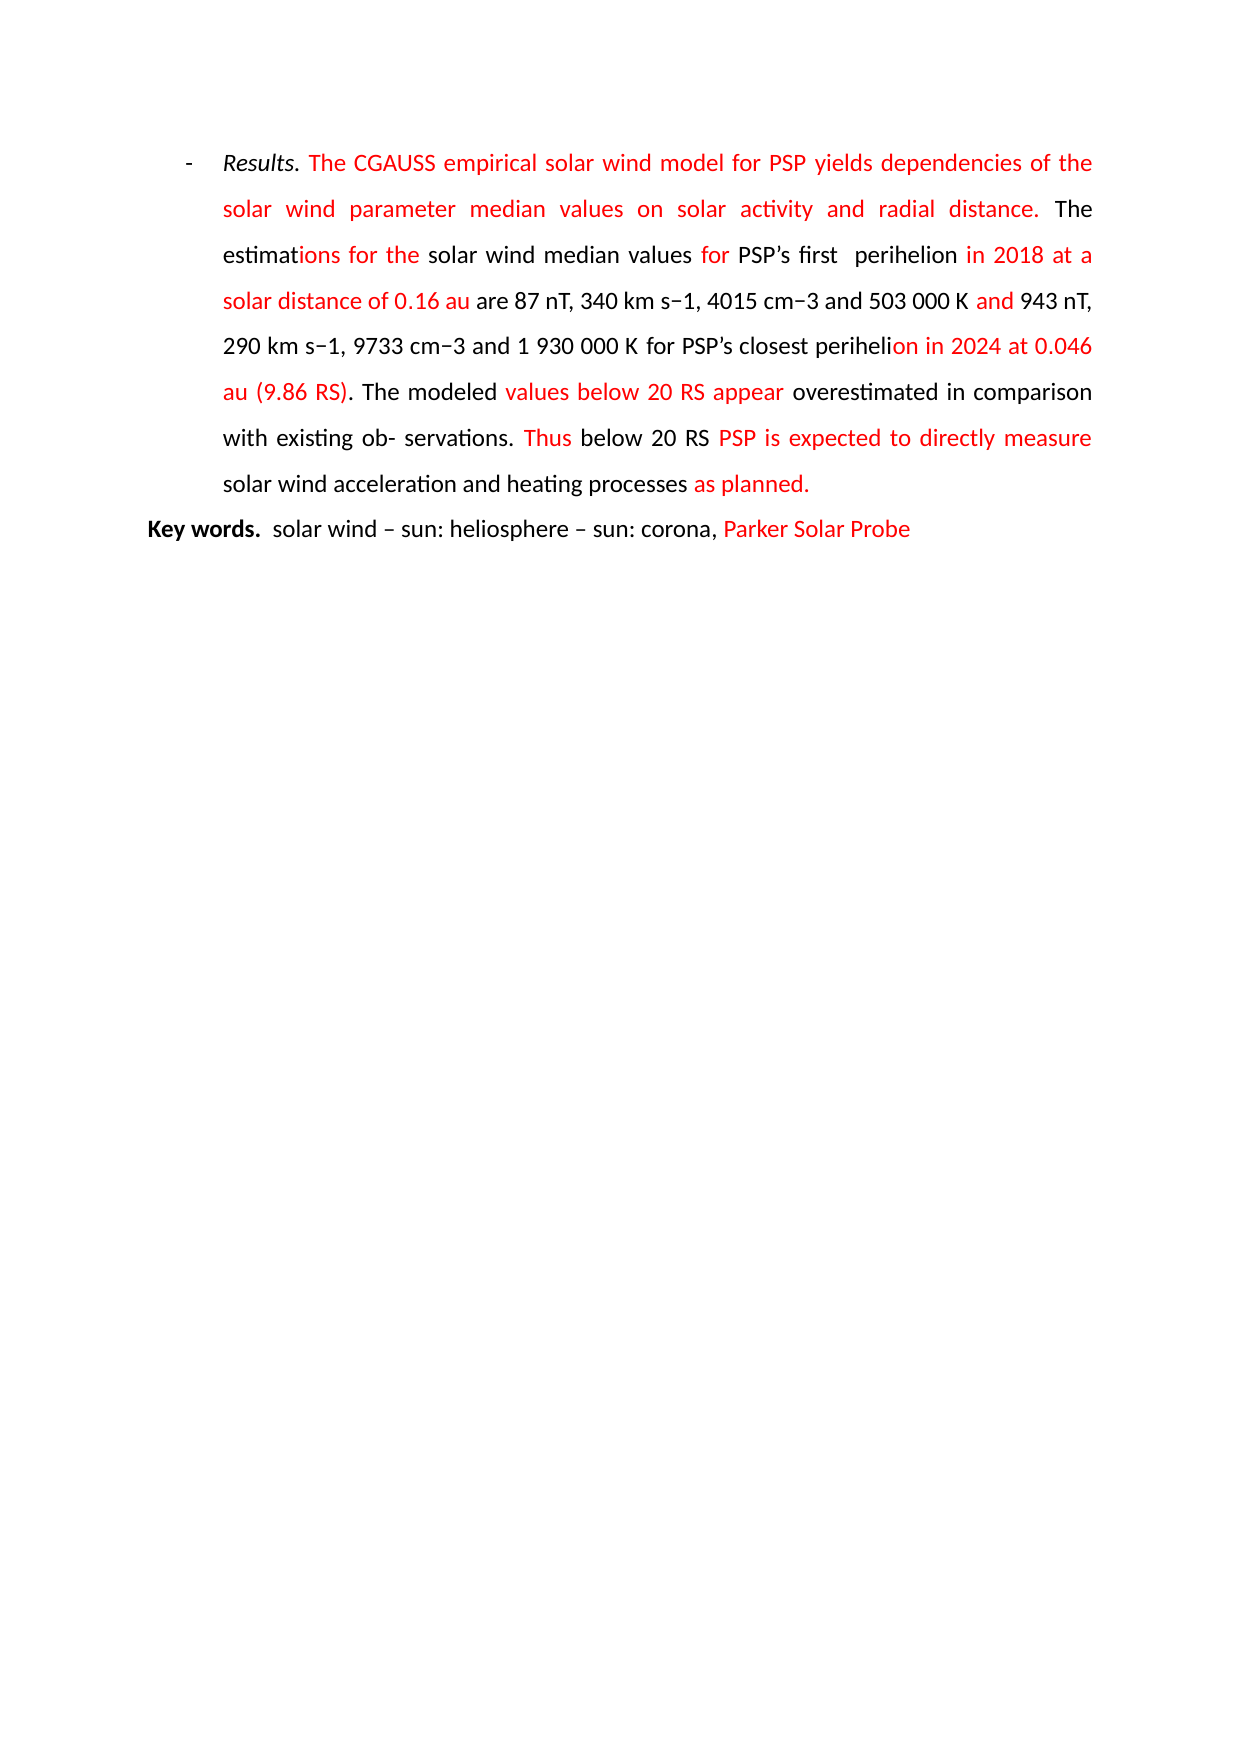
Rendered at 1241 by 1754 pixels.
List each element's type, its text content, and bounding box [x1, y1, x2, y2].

text Key words. solar wind – sun: heliosphere – sun: corona, Parker Solar Probe [148, 513, 1093, 544]
list Results. The CGAUSS empirical solar wind model for PSP yields dependencies of the solar wind parameter median values on solar activity and radial distance. The estimations for the solar wind median values for PSP’s first perihelion in 2018 at a solar distance of 0.16 au are 87 nT, 340 km s−1, 4015 cm−3 and 503 000 K and 943 nT, 290 km s−1, 9733 cm−3 and 1 930 000 K for PSP’s closest perihelion in 2024 at 0.046 au (9.86 RS). The modeled values below 20 RS appear overestimated in comparison with existing ob- servations. Thus below 20 RS PSP is expected to directly measure solar wind acceleration and heating processes as planned. [185, 148, 1093, 498]
